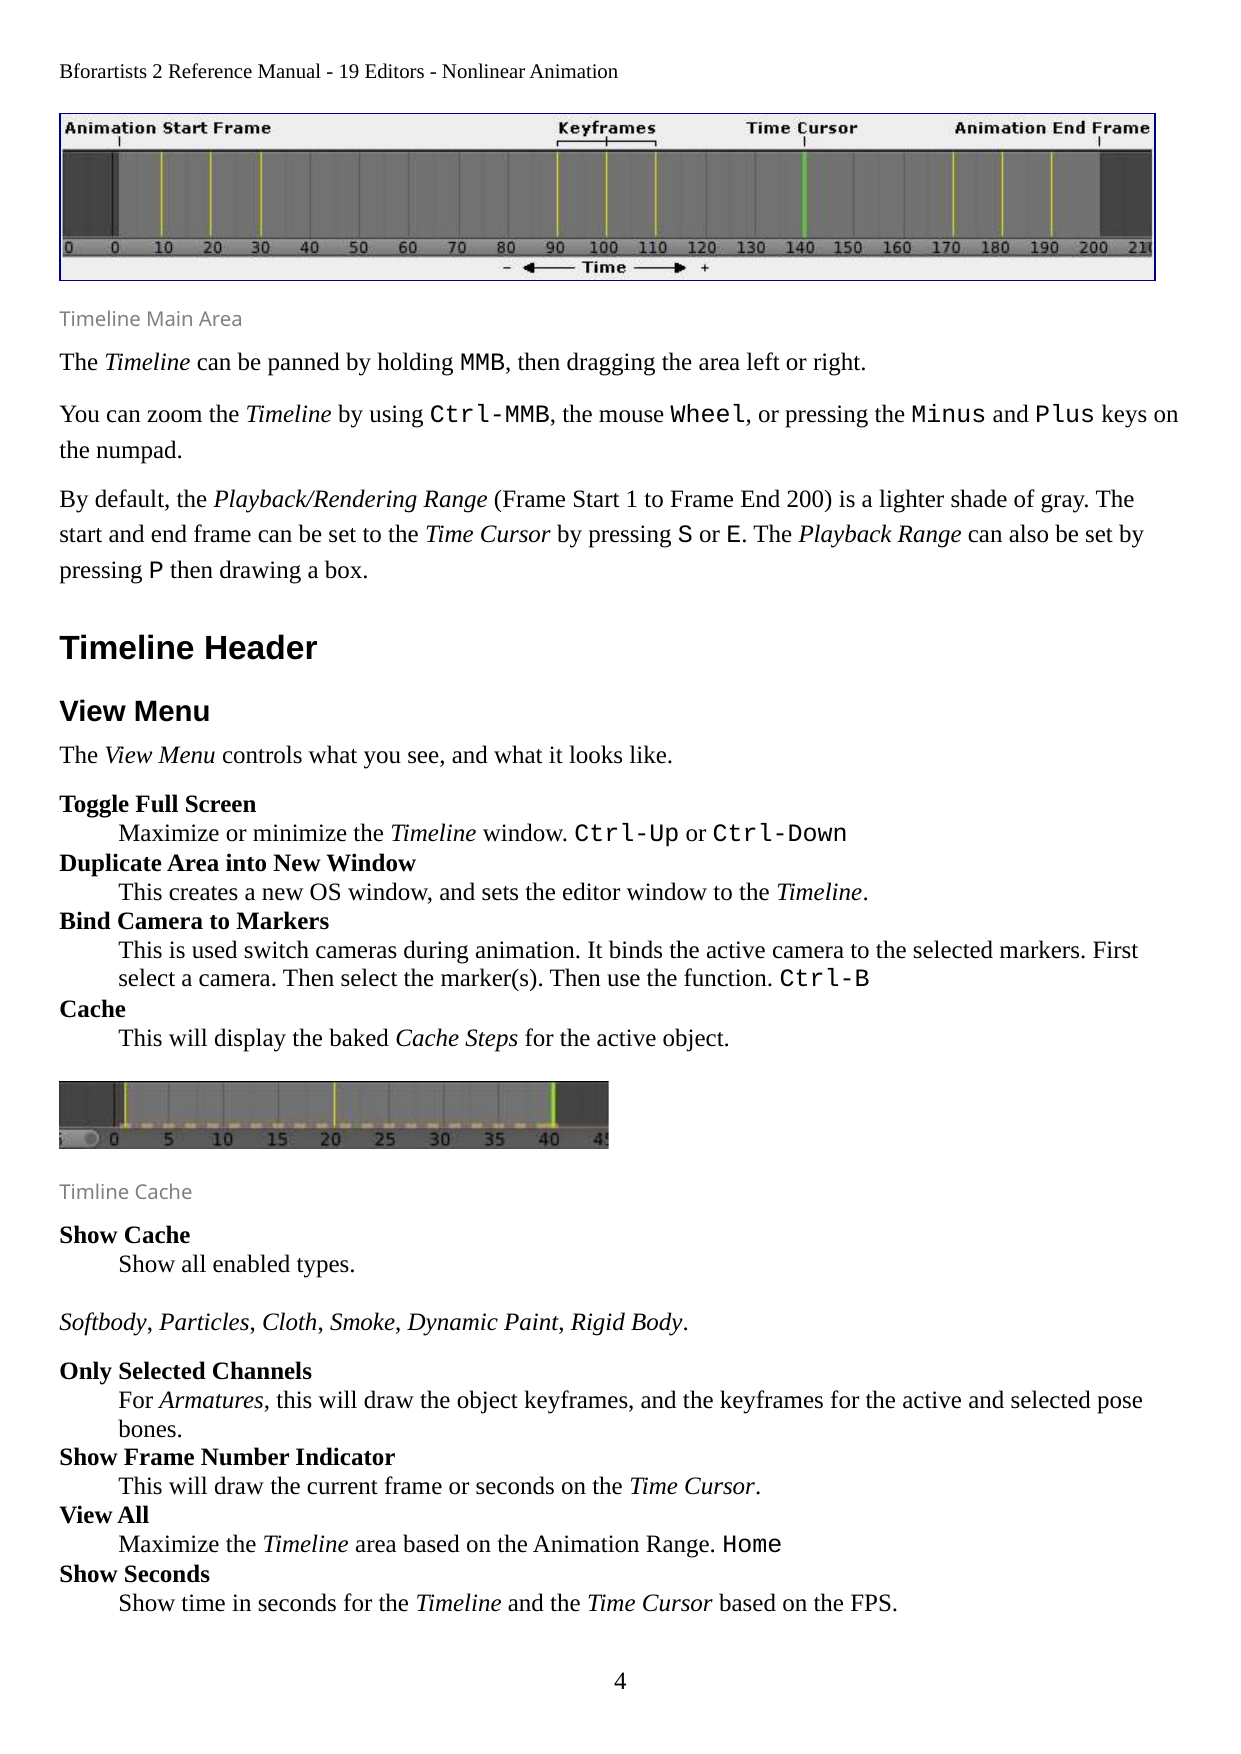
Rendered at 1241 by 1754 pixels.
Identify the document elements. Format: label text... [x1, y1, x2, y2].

list This creates a new OS window, and sets the editor window to the Timeline. [118, 877, 1181, 906]
list This is used switch cameras during animation. It binds the active camera to the selected markers. First select a camera. Then select the marker(s). Then use the function. Ctrl-B [118, 935, 1181, 994]
subtitle Toggle Full Screen [59, 789, 1181, 818]
subtitle Timeline Header [59, 628, 1181, 667]
text Timeline Main Area [59, 301, 1181, 333]
text Softbody, Particles, Cloth, Smoke, Dynamic Paint, Rigid Body. [59, 1307, 1181, 1336]
subtitle Only Selected Channels [59, 1356, 1181, 1385]
list This will display the baked Cache Steps for the active object. [118, 1023, 1181, 1052]
picture [59, 1081, 609, 1149]
picture [61, 114, 1154, 280]
list Show time in seconds for the Timeline and the Time Cursor based on the FPS. [118, 1588, 1181, 1617]
list Maximize or minimize the Timeline window. Ctrl-Up or Ctrl-Down [118, 818, 1181, 848]
list This will draw the current frame or seconds on the Time Cursor. [118, 1471, 1181, 1500]
list Show all enabled types. [118, 1249, 1181, 1278]
subtitle Show Seconds [59, 1559, 1181, 1588]
text Timline Cache [59, 1174, 1181, 1206]
list For Armatures, this will draw the object keyframes, and the keyframes for the active and selected pose bones. [118, 1385, 1181, 1442]
subtitle Cache [59, 994, 1181, 1023]
text The Timeline can be panned by holding MMB, then dragging the area left or right. [59, 347, 1181, 378]
subtitle Show Frame Number Indicator [59, 1442, 1181, 1471]
subtitle Bind Camera to Markers [59, 906, 1181, 935]
list Maximize the Timeline area based on the Animation Range. Home [118, 1529, 1181, 1559]
subtitle View Menu [59, 694, 1181, 727]
subtitle Show Cache [59, 1220, 1181, 1249]
text You can zoom the Timeline by using Ctrl-MMB, the mouse Wheel, or pressing the Minus and Plus keys on the numpad. [59, 399, 1181, 464]
text The View Menu controls what you see, and what it looks like. [59, 740, 1181, 769]
subtitle Duplicate Area into New Window [59, 848, 1181, 877]
text By default, the Playback/Rendering Range (Frame Start 1 to Frame End 200) is a lighter shade of gray. The start and end frame can be set to the Time Cursor by pressing S or E. The Playback Range can also be set by pressing P then drawing a box. [59, 484, 1181, 586]
subtitle View All [59, 1500, 1181, 1529]
